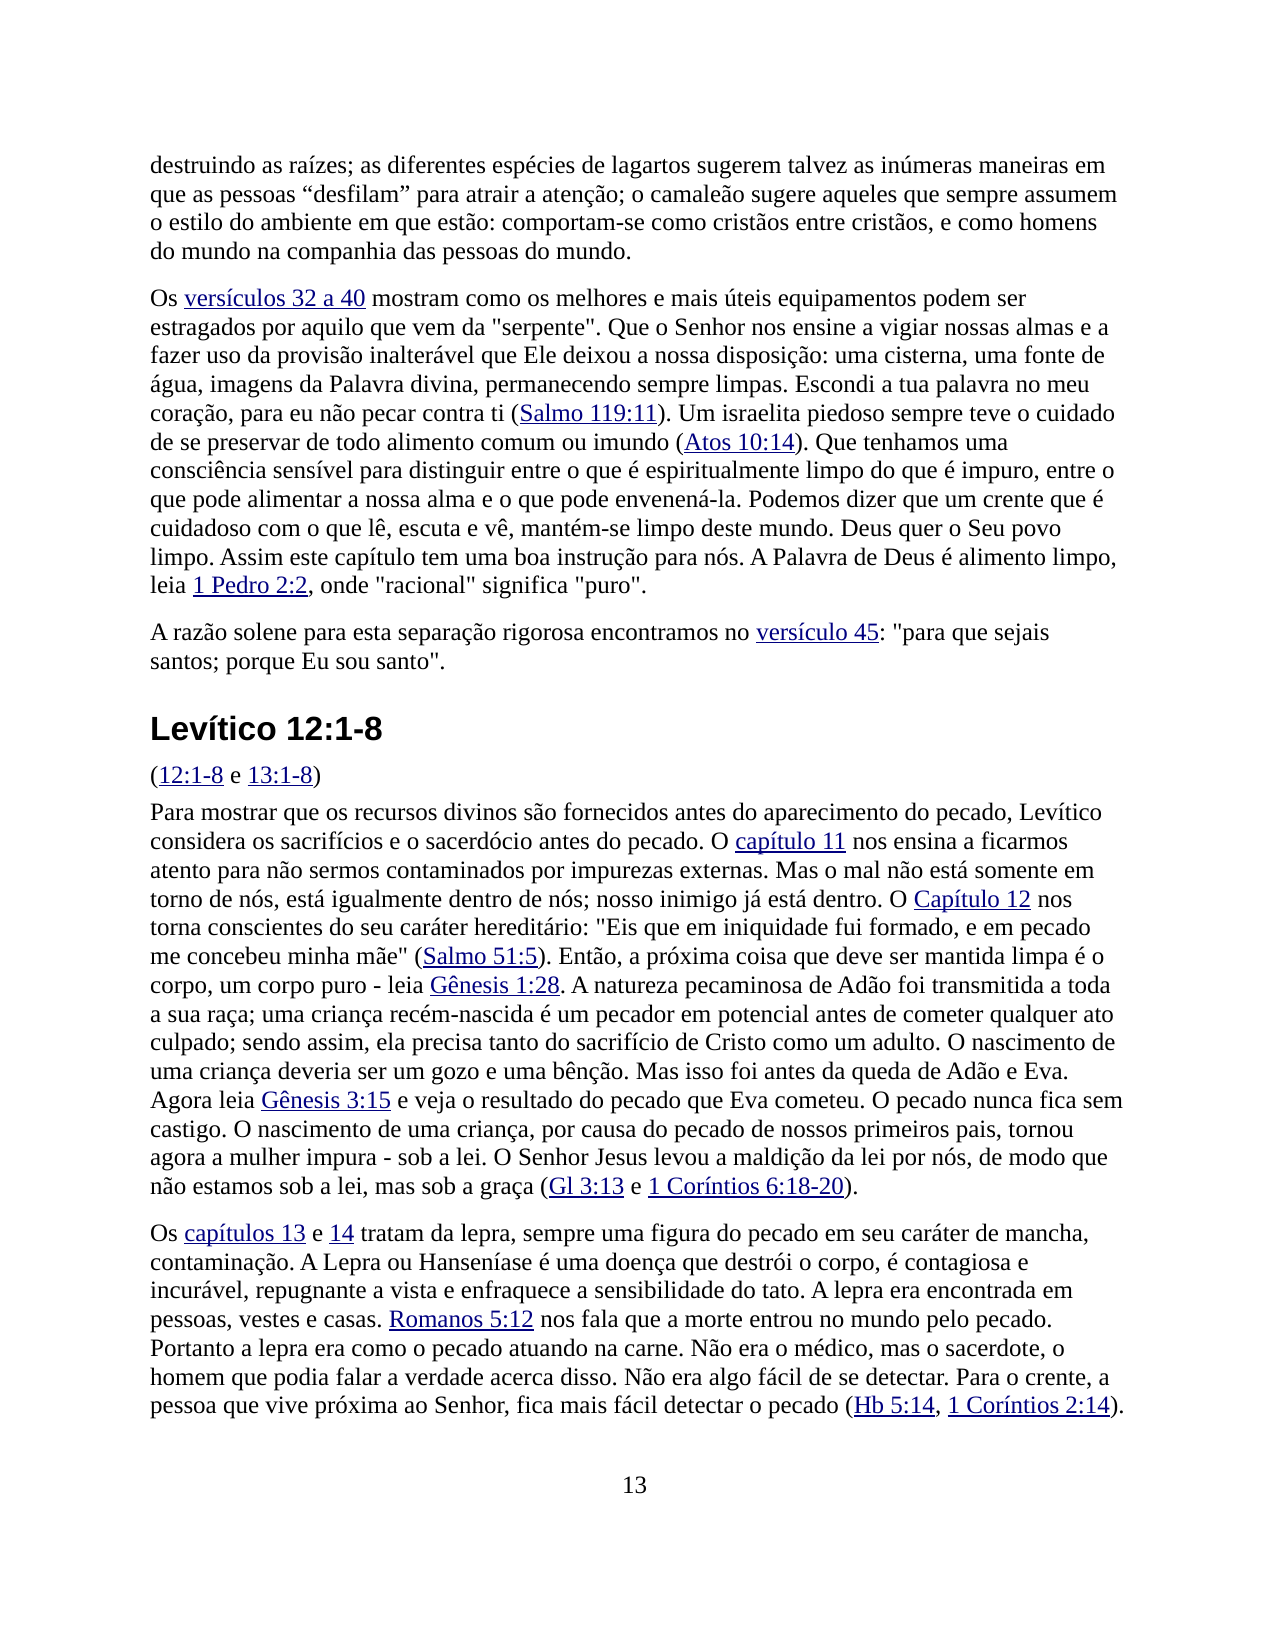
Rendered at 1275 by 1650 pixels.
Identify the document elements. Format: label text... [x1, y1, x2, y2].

text Os capítulos 13 e 14 tratam da lepra, sempre uma figura do pecado em seu caráter de mancha, contaminação. A Lepra ou Hanseníase é uma doença que destrói o corpo, é contagiosa e incurável, repugnante a vista e enfraquece a sensibilidade do tato. A lepra era encontrada em pessoas, vestes e casas. Romanos 5:12 nos fala que a morte entrou no mundo pelo pecado. Portanto a lepra era como o pecado atuando na carne. Não era o médico, mas o sacerdote, o homem que podia falar a verdade acerca disso. Não era algo fácil de se detectar. Para o crente, a pessoa que vive próxima ao Senhor, fica mais fácil detectar o pecado (Hb 5:14, 1 Coríntios 2:14). [150, 1218, 1125, 1419]
subtitle Levítico 12:1-8 [150, 708, 1125, 747]
text (12:1-8 e 13:1-8) [150, 760, 1125, 788]
text destruindo as raízes; as diferentes espécies de lagartos sugerem talvez as inúmeras maneiras em que as pessoas “desfilam” para atrair a atenção; o camaleão sugere aqueles que sempre assumem o estilo do ambiente em que estão: comportam-se como cristãos entre cristãos, e como homens do mundo na companhia das pessoas do mundo. [150, 150, 1125, 265]
text Os versículos 32 a 40 mostram como os melhores e mais úteis equipamentos podem ser estragados por aquilo que vem da "serpente". Que o Senhor nos ensine a vigiar nossas almas e a fazer uso da provisão inalterável que Ele deixou a nossa disposição: uma cisterna, uma fonte de água, imagens da Palavra divina, permanecendo sempre limpas. Escondi a tua palavra no meu coração, para eu não pecar contra ti (Salmo 119:11). Um israelita piedoso sempre teve o cuidado de se preservar de todo alimento comum ou imundo (Atos 10:14). Que tenhamos uma consciência sensível para distinguir entre o que é espiritualmente limpo do que é impuro, entre o que pode alimentar a nossa alma e o que pode envenená-la. Podemos dizer que um crente que é cuidadoso com o que lê, escuta e vê, mantém-se limpo deste mundo. Deus quer o Seu povo limpo. Assim este capítulo tem uma boa instrução para nós. A Palavra de Deus é alimento limpo, leia 1 Pedro 2:2, onde "racional" significa "puro". [150, 283, 1125, 599]
text A razão solene para esta separação rigorosa encontramos no versículo 45: "para que sejais santos; porque Eu sou santo". [150, 617, 1125, 674]
text Para mostrar que os recursos divinos são fornecidos antes do aparecimento do pecado, Levítico considera os sacrifícios e o sacerdócio antes do pecado. O capítulo 11 nos ensina a ficarmos atento para não sermos contaminados por impurezas externas. Mas o mal não está somente em torno de nós, está igualmente dentro de nós; nosso inimigo já está dentro. O Capítulo 12 nos torna conscientes do seu caráter hereditário: "Eis que em iniquidade fui formado, e em pecado me concebeu minha mãe" (Salmo 51:5). Então, a próxima coisa que deve ser mantida limpa é o corpo, um corpo puro - leia Gênesis 1:28. A natureza pecaminosa de Adão foi transmitida a toda a sua raça; uma criança recém-nascida é um pecador em potencial antes de cometer qualquer ato culpado; sendo assim, ela precisa tanto do sacrifício de Cristo como um adulto. O nascimento de uma criança deveria ser um gozo e uma bênção. Mas isso foi antes da queda de Adão e Eva. Agora leia Gênesis 3:15 e veja o resultado do pecado que Eva cometeu. O pecado nunca fica sem castigo. O nascimento de uma criança, por causa do pecado de nossos primeiros pais, tornou agora a mulher impura - sob a lei. O Senhor Jesus levou a maldição da lei por nós, de modo que não estamos sob a lei, mas sob a graça (Gl 3:13 e 1 Coríntios 6:18-20). [150, 797, 1125, 1200]
